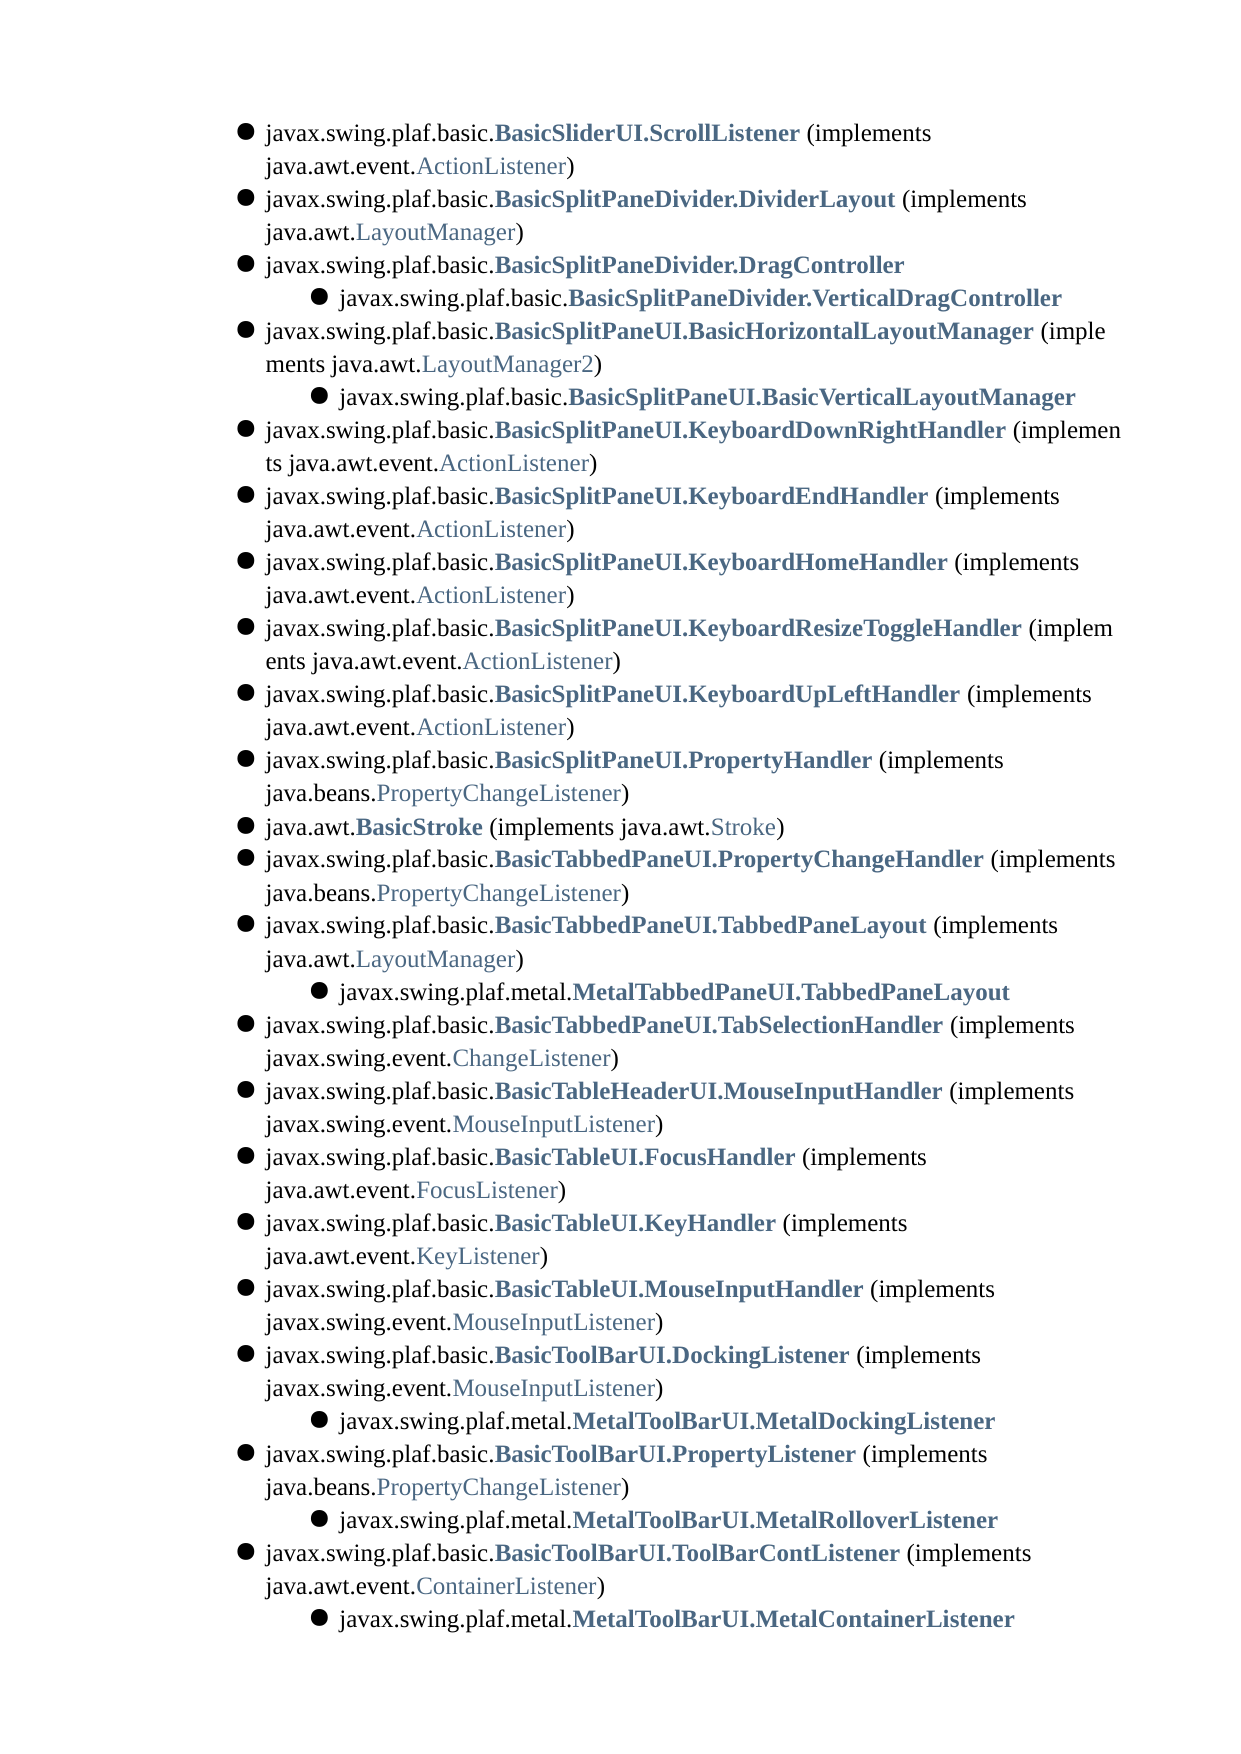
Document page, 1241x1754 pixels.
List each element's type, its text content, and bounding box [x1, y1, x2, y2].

list javax.swing.plaf.basic.BasicSplitPaneUI.KeyboardUpLeftHandler (implements java.awt.event.ActionListener) [236, 679, 1122, 741]
list javax.swing.plaf.basic.BasicSliderUI.ScrollListener (implements java.awt.event.ActionListener) [236, 118, 1122, 180]
list javax.swing.plaf.metal.MetalToolBarUI.MetalRolloverListener [309, 1505, 1122, 1534]
list javax.swing.plaf.basic.BasicToolBarUI.DockingListener (implements javax.swing.event.MouseInputListener) [236, 1340, 1122, 1402]
list javax.swing.plaf.basic.BasicToolBarUI.ToolBarContListener (implements java.awt.event.ContainerListener) [236, 1538, 1122, 1600]
list javax.swing.plaf.basic.BasicSplitPaneDivider.DragController [236, 250, 1122, 279]
list javax.swing.plaf.basic.BasicTabbedPaneUI.PropertyChangeHandler (implements java.beans.PropertyChangeListener) [236, 844, 1122, 906]
list javax.swing.plaf.basic.BasicSplitPaneUI.BasicVerticalLayoutManager [309, 382, 1122, 411]
list javax.swing.plaf.basic.BasicSplitPaneUI.BasicHorizontalLayoutManager (implements java.awt.LayoutManager2) [236, 316, 1122, 378]
list javax.swing.plaf.basic.BasicTableHeaderUI.MouseInputHandler (implements javax.swing.event.MouseInputListener) [236, 1076, 1122, 1137]
list javax.swing.plaf.basic.BasicTableUI.FocusHandler (implements java.awt.event.FocusListener) [236, 1142, 1122, 1203]
list javax.swing.plaf.basic.BasicSplitPaneDivider.DividerLayout (implements java.awt.LayoutManager) [236, 184, 1122, 246]
list javax.swing.plaf.metal.MetalTabbedPaneUI.TabbedPaneLayout [309, 977, 1122, 1005]
list javax.swing.plaf.basic.BasicSplitPaneUI.KeyboardResizeToggleHandler (implements java.awt.event.ActionListener) [236, 613, 1122, 675]
list javax.swing.plaf.basic.BasicTabbedPaneUI.TabbedPaneLayout (implements java.awt.LayoutManager) [236, 911, 1122, 972]
list javax.swing.plaf.basic.BasicSplitPaneUI.KeyboardDownRightHandler (implements java.awt.event.ActionListener) [236, 415, 1122, 477]
list javax.swing.plaf.basic.BasicSplitPaneUI.KeyboardEndHandler (implements java.awt.event.ActionListener) [236, 481, 1122, 543]
list javax.swing.plaf.basic.BasicTabbedPaneUI.TabSelectionHandler (implements javax.swing.event.ChangeListener) [236, 1010, 1122, 1071]
list javax.swing.plaf.basic.BasicTableUI.KeyHandler (implements java.awt.event.KeyListener) [236, 1208, 1122, 1269]
list javax.swing.plaf.basic.BasicSplitPaneUI.PropertyHandler (implements java.beans.PropertyChangeListener) [236, 746, 1122, 807]
list javax.swing.plaf.metal.MetalToolBarUI.MetalDockingListener [309, 1406, 1122, 1435]
list javax.swing.plaf.basic.BasicToolBarUI.PropertyListener (implements java.beans.PropertyChangeListener) [236, 1439, 1122, 1501]
list javax.swing.plaf.basic.BasicSplitPaneUI.KeyboardHomeHandler (implements java.awt.event.ActionListener) [236, 547, 1122, 609]
list javax.swing.plaf.basic.BasicTableUI.MouseInputHandler (implements javax.swing.event.MouseInputListener) [236, 1274, 1122, 1336]
list javax.swing.plaf.basic.BasicSplitPaneDivider.VerticalDragController [309, 283, 1122, 312]
list java.awt.BasicStroke (implements java.awt.Stroke) [236, 812, 1122, 840]
list javax.swing.plaf.metal.MetalToolBarUI.MetalContainerListener [309, 1604, 1122, 1633]
